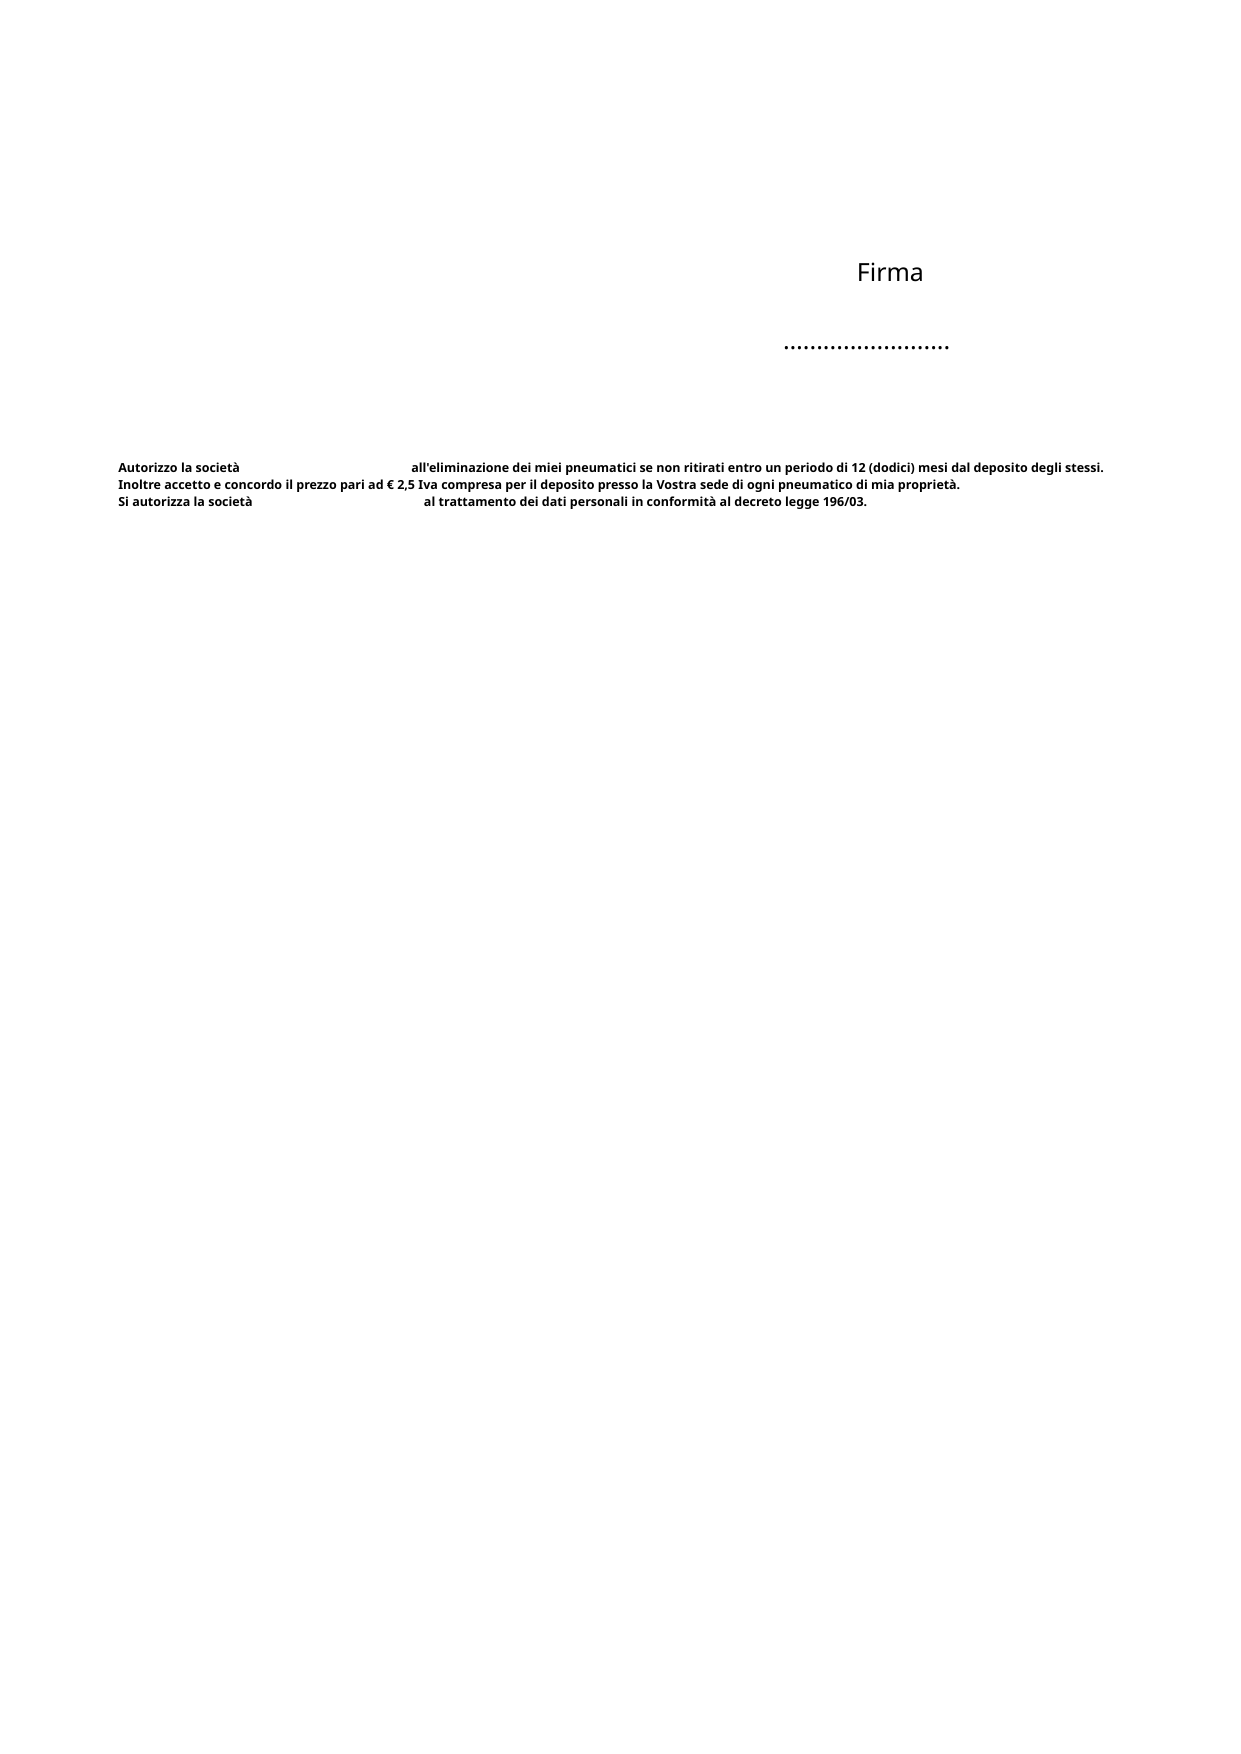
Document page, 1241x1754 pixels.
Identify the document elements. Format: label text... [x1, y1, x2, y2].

text Si autorizza la società <company.partner_id.name or ''> al trattamento dei dati personali in conformità al decreto legge 196/03. [118, 493, 1122, 510]
text Firma [118, 254, 1122, 288]
text Autorizzo la società <company.partner_id.name or ''> all'eliminazione dei miei pneumatici se non ritirati entro un periodo di 12 (dodici) mesi dal deposito degli stessi. [118, 459, 1122, 476]
text …...................... [118, 322, 1122, 357]
text Inoltre accetto e concordo il prezzo pari ad € 2,5 Iva compresa per il deposito presso la Vostra sede di ogni pneumatico di mia proprietà. [118, 476, 1122, 493]
